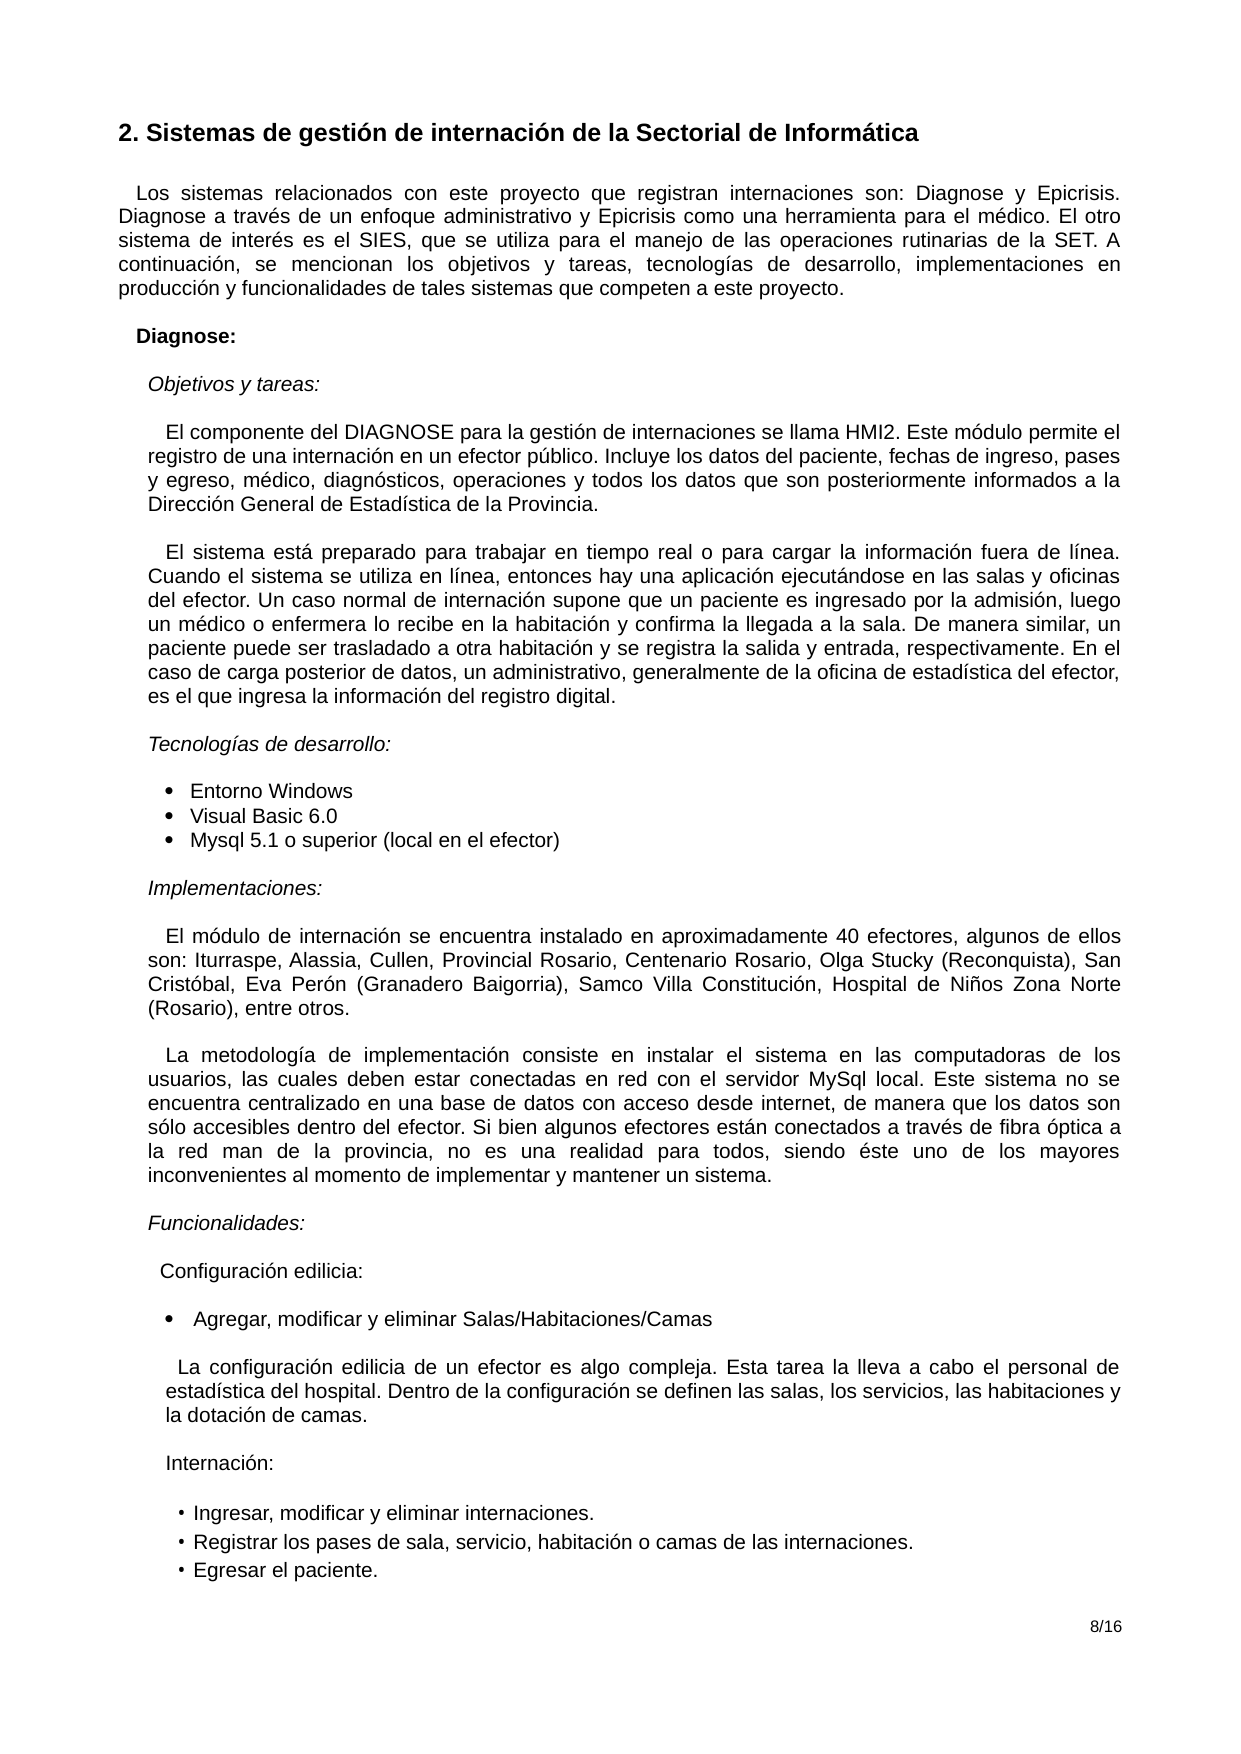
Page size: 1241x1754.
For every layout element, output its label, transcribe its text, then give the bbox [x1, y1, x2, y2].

text Diagnose: [136, 324, 1122, 348]
text Los sistemas relacionados con este proyecto que registran internaciones son: Diagnose y Epicrisis. Diagnose a través de un enfoque administrativo y Epicrisis como una herramienta para el médico. El otro sistema de interés es el SIES, que se utiliza para el manejo de las operaciones rutinarias de la SET. A continuación, se mencionan los objetivos y tareas, tecnologías de desarrollo, implementaciones en producción y funcionalidades de tales sistemas que competen a este proyecto. [118, 180, 1122, 300]
list Mysql 5.1 o superior (local en el efector) [165, 827, 1122, 852]
list Agregar, modificar y eliminar Salas/Habitaciones/Camas [165, 1307, 1122, 1331]
text Internación: [165, 1451, 1122, 1474]
list Visual Basic 6.0 [165, 803, 1122, 827]
text Funcionalidades: [148, 1211, 1122, 1235]
text Implementaciones: [148, 876, 1122, 899]
text 2. Sistemas de gestión de internación de la Sectorial de Informática [118, 118, 1122, 147]
list Egresar el paciente. [177, 1555, 1122, 1584]
text Tecnologías de desarrollo: [148, 731, 1122, 755]
text El componente del DIAGNOSE para la gestión de internaciones se llama HMI2. Este módulo permite el registro de una internación en un efector público. Incluye los datos del paciente, fechas de ingreso, pases y egreso, médico, diagnósticos, operaciones y todos los datos que son posteriormente informados a la Dirección General de Estadística de la Provincia. [148, 420, 1122, 516]
text El sistema está preparado para trabajar en tiempo real o para cargar la información fuera de línea. Cuando el sistema se utiliza en línea, entonces hay una aplicación ejecutándose en las salas y oficinas del efector. Un caso normal de internación supone que un paciente es ingresado por la admisión, luego un médico o enfermera lo recibe en la habitación y confirma la llegada a la sala. De manera similar, un paciente puede ser trasladado a otra habitación y se registra la salida y entrada, respectivamente. En el caso de carga posterior de datos, un administrativo, generalmente de la oficina de estadística del efector, es el que ingresa la información del registro digital. [148, 540, 1122, 707]
text Objetivos y tareas: [148, 372, 1122, 396]
text La metodología de implementación consiste en instalar el sistema en las computadoras de los usuarios, las cuales deben estar conectadas en red con el servidor MySql local. Este sistema no se encuentra centralizado en una base de datos con acceso desde internet, de manera que los datos son sólo accesibles dentro del efector. Si bien algunos efectores están conectados a través de fibra óptica a la red man de la provincia, no es una realidad para todos, siendo éste uno de los mayores inconvenientes al momento de implementar y mantener un sistema. [148, 1043, 1122, 1187]
list Ingresar, modificar y eliminar internaciones. [177, 1498, 1122, 1527]
list Registrar los pases de sala, servicio, habitación o camas de las internaciones. [177, 1527, 1122, 1555]
text Configuración edilicia: [159, 1259, 1122, 1283]
text La configuración edilicia de un efector es algo compleja. Esta tarea la lleva a cabo el personal de estadística del hospital. Dentro de la configuración se definen las salas, los servicios, las habitaciones y la dotación de camas. [165, 1355, 1122, 1427]
text El módulo de internación se encuentra instalado en aproximadamente 40 efectores, algunos de ellos son: Iturraspe, Alassia, Cullen, Provincial Rosario, Centenario Rosario, Olga Stucky (Reconquista), San Cristóbal, Eva Perón (Granadero Baigorria), Samco Villa Constitución, Hospital de Niños Zona Norte (Rosario), entre otros. [148, 923, 1122, 1019]
list Entorno Windows [165, 779, 1122, 803]
